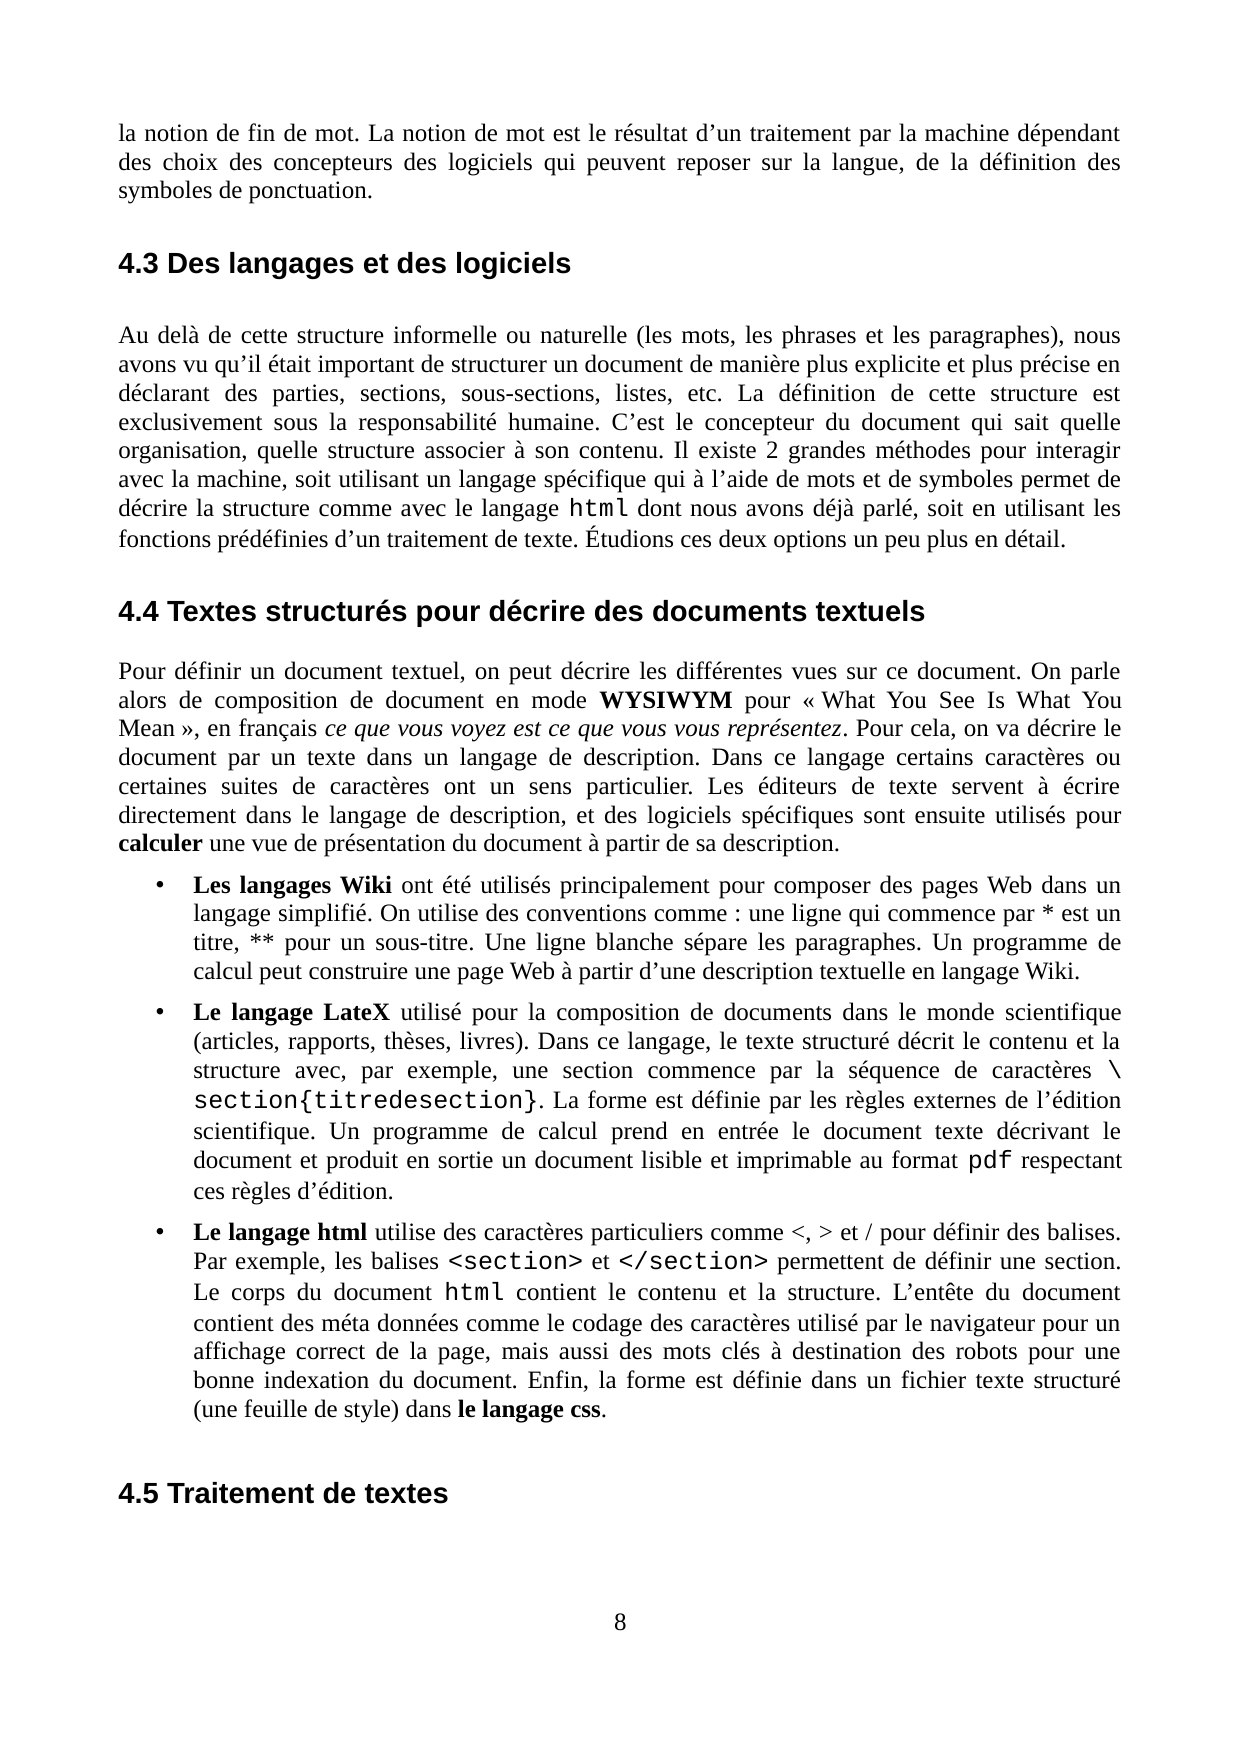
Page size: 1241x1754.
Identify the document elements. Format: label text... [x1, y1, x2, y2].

text 4.5 Traitement de textes [118, 1476, 1122, 1510]
list Les langages Wiki ont été utilisés principalement pour composer des pages Web dans un langage simplifié. On utilise des conventions comme : une ligne qui commence par * est un titre, ** pour un sous-titre. Une ligne blanche sépare les paragraphes. Un programme de calcul peut construire une page Web à partir d’une description textuelle en langage Wiki. [156, 870, 1122, 985]
text Au delà de cette structure informelle ou naturelle (les mots, les phrases et les paragraphes), nous avons vu qu’il était important de structurer un document de manière plus explicite et plus précise en déclarant des parties, sections, sous-sections, listes, etc. La définition de cette structure est exclusivement sous la responsabilité humaine. C’est le concepteur du document qui sait quelle organisation, quelle structure associer à son contenu. Il existe 2 grandes méthodes pour interagir avec la machine, soit utilisant un langage spécifique qui à l’aide de mots et de symboles permet de décrire la structure comme avec le langage html dont nous avons déjà parlé, soit en utilisant les fonctions prédéfinies d’un traitement de texte. Étudions ces deux options un peu plus en détail. [118, 320, 1122, 552]
list Le langage LateX utilisé pour la composition de documents dans le monde scientifique (articles, rapports, thèses, livres). Dans ce langage, le texte structuré décrit le contenu et la structure avec, par exemple, une section commence par la séquence de caractères \section{titredesection}. La forme est définie par les règles externes de l’édition scientifique. Un programme de calcul prend en entrée le document texte décrivant le document et produit en sortie un document lisible et imprimable au format pdf respectant ces règles d’édition. [156, 997, 1122, 1205]
text Pour définir un document textuel, on peut décrire les différentes vues sur ce document. On parle alors de composition de document en mode WYSIWYM pour « What You See Is What You Mean », en français ce que vous voyez est ce que vous vous représentez. Pour cela, on va décrire le document par un texte dans un langage de description. Dans ce langage certains caractères ou certaines suites de caractères ont un sens particulier. Les éditeurs de texte servent à écrire directement dans le langage de description, et des logiciels spécifiques sont ensuite utilisés pour calculer une vue de présentation du document à partir de sa description. [118, 656, 1122, 857]
text la notion de fin de mot. La notion de mot est le résultat d’un traitement par la machine dépendant des choix des concepteurs des logiciels qui peuvent reposer sur la langue, de la définition des symboles de ponctuation. [118, 118, 1122, 204]
text 4.4 Textes structurés pour décrire des documents textuels [118, 594, 1122, 627]
text 4.3 Des langages et des logiciels [118, 246, 1122, 279]
list Le langage html utilise des caractères particuliers comme <, > et / pour définir des balises. Par exemple, les balises <section> et </section> permettent de définir une section. Le corps du document html contient le contenu et la structure. L’entête du document contient des méta données comme le codage des caractères utilisé par le navigateur pour un affichage correct de la page, mais aussi des mots clés à destination des robots pour une bonne indexation du document. Enfin, la forme est définie dans un fichier texte structuré (une feuille de style) dans le langage css. [156, 1217, 1122, 1423]
